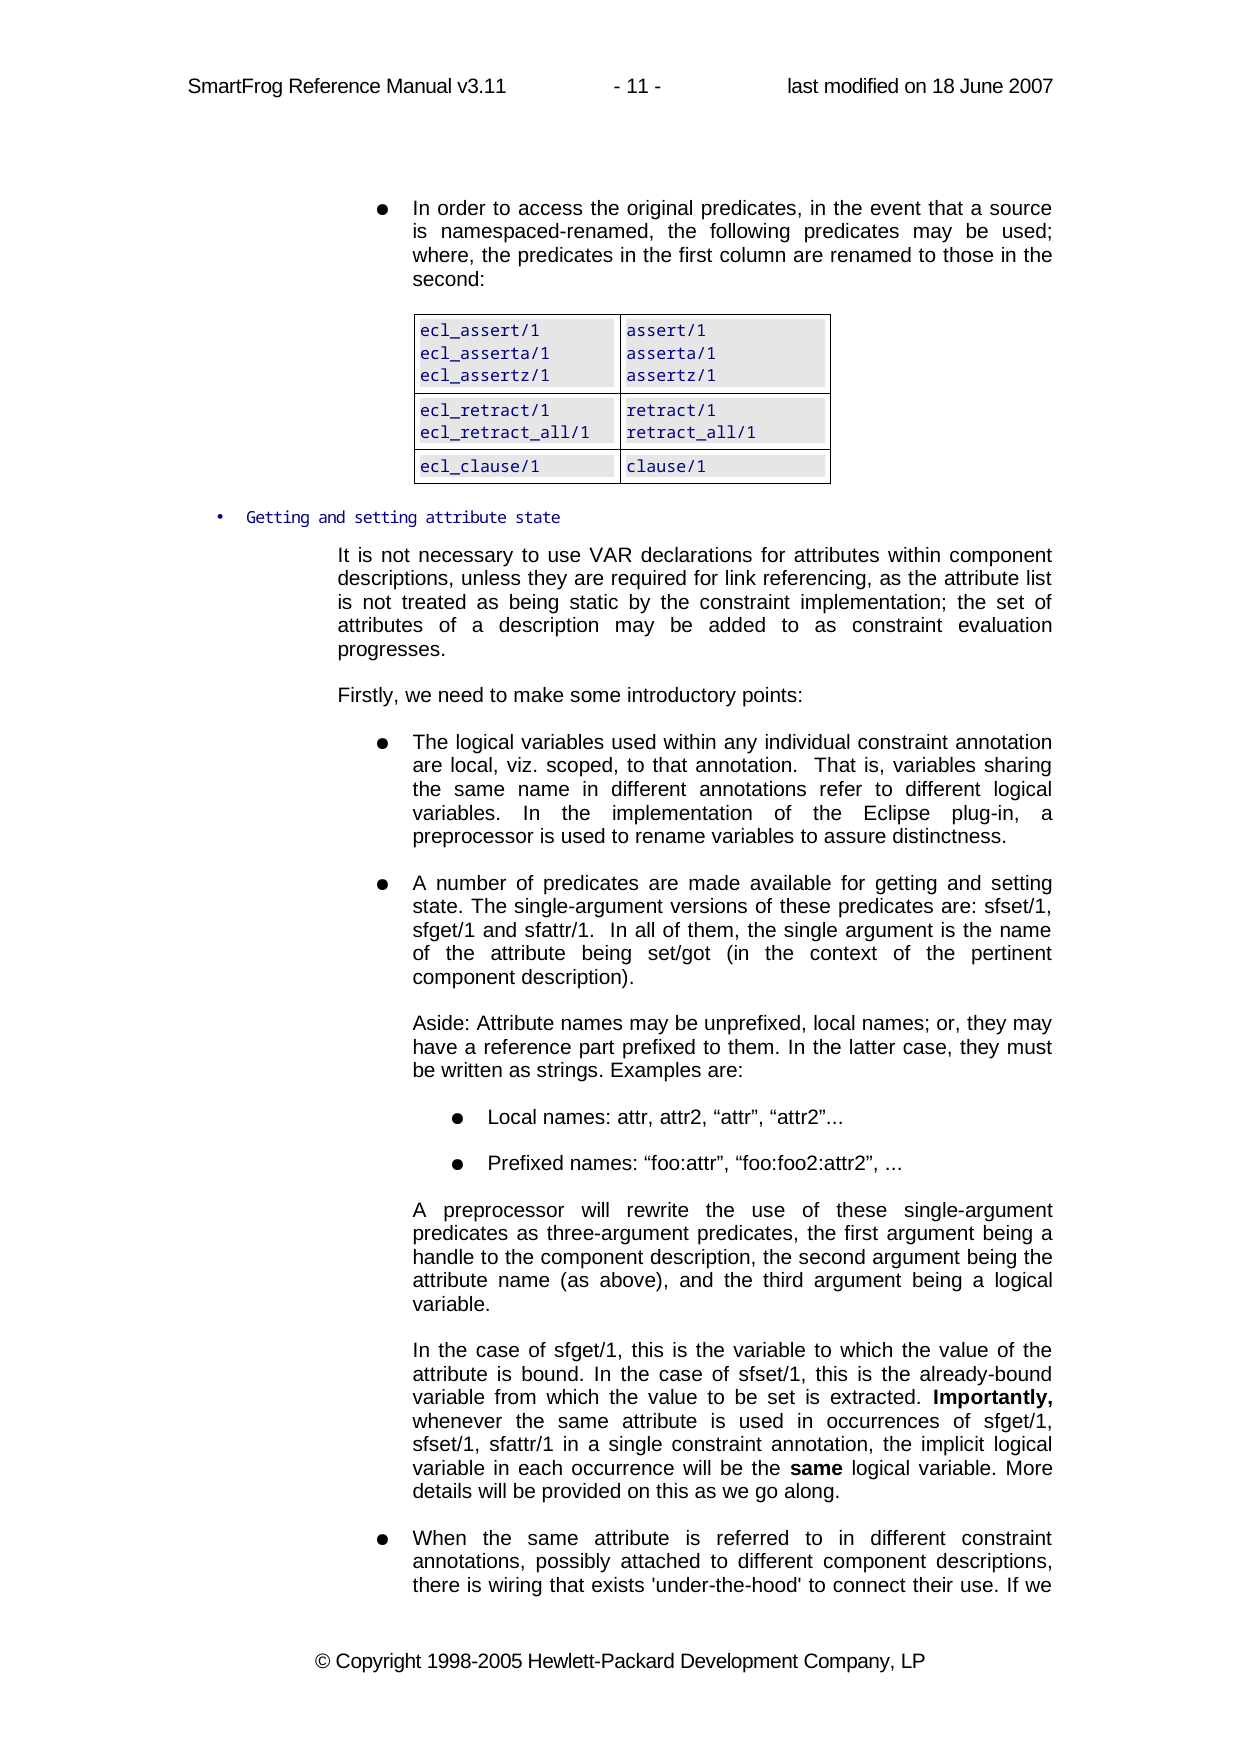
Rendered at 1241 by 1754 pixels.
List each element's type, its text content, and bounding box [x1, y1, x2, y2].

list When the same attribute is referred to in different constraint annotations, possibly attached to different component descriptions, there is wiring that exists 'under-the-hood' to connect their use. If we [375, 1526, 1053, 1597]
table_cell clause/1 [621, 450, 830, 483]
table_cell retract/1 retract_all/1 [621, 394, 830, 449]
list Prefixed names: “foo:attr”, “foo:foo2:attr2”, ... [450, 1152, 1053, 1175]
list A preprocessor will rewrite the use of these single-argument predicates as three-argument predicates, the first argument being a handle to the component description, the second argument being the attribute name (as above), and the third argument being a logical variable. [375, 1198, 1053, 1316]
text In the case of sfget/1, this is the variable to which the value of the attribute is bound. In the case of sfset/1, this is the already-bound variable from which the value to be set is extracted. Importantly, whenever the same attribute is used in occurrences of sfget/1, sfset/1, sfattr/1 in a single constraint annotation, the implicit logical variable in each occurrence will be the same logical variable. More details will be provided on this as we go along. [412, 1339, 1053, 1503]
list Aside: Attribute names may be unprefixed, local names; or, they may have a reference part prefixed to them. In the latter case, they must be written as strings. Examples are: [375, 1012, 1053, 1082]
list A number of predicates are made available for getting and setting state. The single-argument versions of these predicates are: sfset/1, sfget/1 and sfattr/1. In all of them, the single argument is the name of the attribute being set/got (in the context of the pertinent component description). [375, 871, 1053, 989]
list Local names: attr, attr2, “attr”, “attr2”... [450, 1105, 1053, 1129]
table_header ecl_assert/1 ecl_asserta/1 ecl_assertz/1 [415, 315, 620, 393]
table_cell ecl_retract/1 ecl_retract_all/1 [415, 394, 620, 449]
table_header assert/1 asserta/1 assertz/1 [621, 315, 830, 393]
text It is not necessary to use VAR declarations for attributes within component descriptions, unless they are required for link referencing, as the attribute list is not treated as being static by the constraint implementation; the set of attributes of a description may be added to as constraint evaluation progresses. [337, 543, 1053, 661]
table_cell ecl_clause/1 [415, 450, 620, 483]
list The logical variables used within any individual constraint annotation are local, viz. scoped, to that annotation. That is, variables sharing the same name in different annotations refer to different logical variables. In the implementation of the Eclipse plug-in, a preprocessor is used to rename variables to assure distinctness. [375, 730, 1053, 848]
text Firstly, we need to make some introductory points: [337, 684, 1053, 707]
list In order to access the original predicates, in the event that a source is namespaced-renamed, the following predicates may be used; where, the predicates in the first column are renamed to those in the second: [375, 196, 1053, 291]
